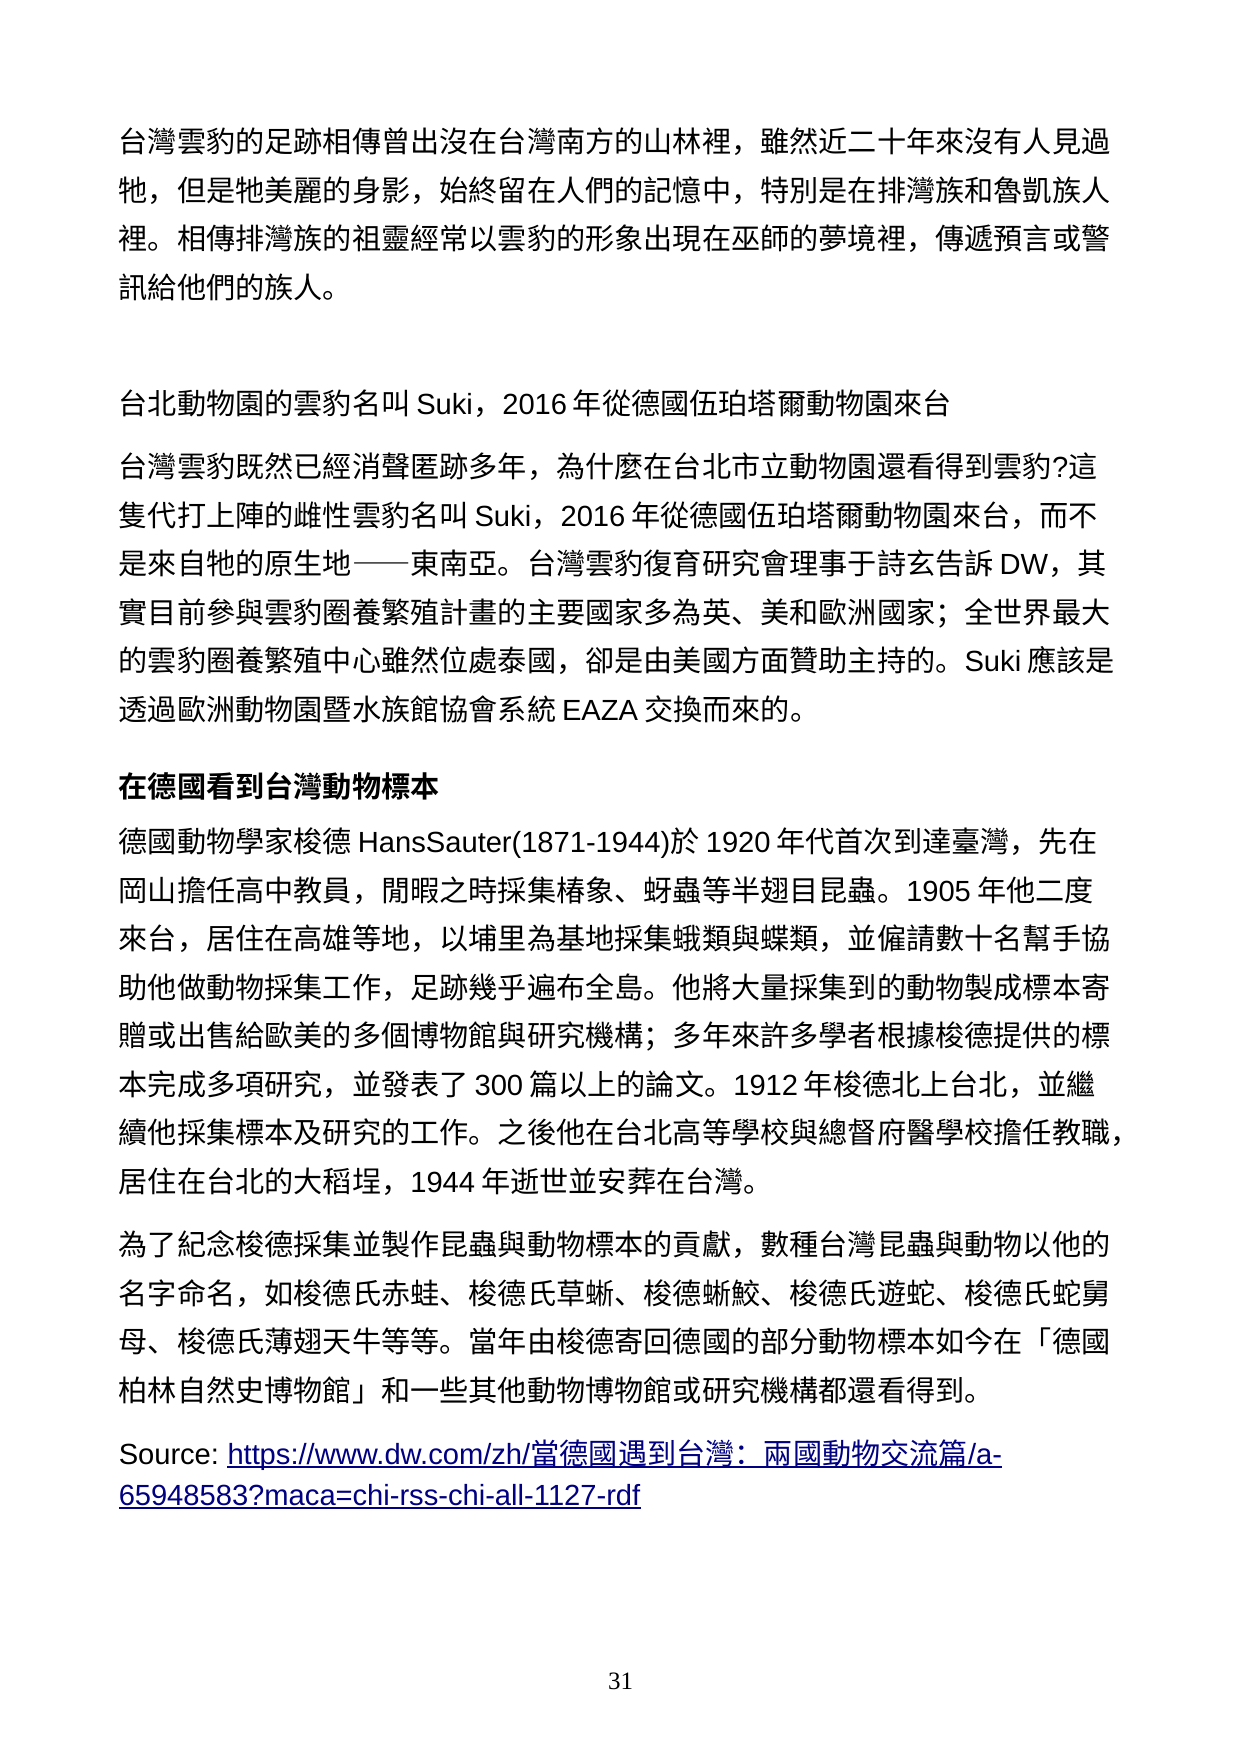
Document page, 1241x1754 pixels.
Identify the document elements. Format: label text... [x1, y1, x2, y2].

text Source: https://www.dw.com/zh/當德國遇到台灣：兩國動物交流篇/a-65948583?maca=chi-rss-chi-all-1127-rdf [118, 1430, 1122, 1511]
text 台灣雲豹既然已經消聲匿跡多年，為什麼在台北市立動物園還看得到雲豹?這隻代打上陣的雌性雲豹名叫Suki，2016年從德國伍珀塔爾動物園來台，而不是來自牠的原生地——東南亞。台灣雲豹復育研究會理事于詩玄告訴DW，其實目前參與雲豹圈養繁殖計畫的主要國家多為英、美和歐洲國家；全世界最大的雲豹圈養繁殖中心雖然位處泰國，卻是由美國方面贊助主持的。Suki應該是透過歐洲動物園暨水族館協會系統EAZA交換而來的。 [118, 443, 1122, 728]
text 台北動物園的雲豹名叫Suki，2016年從德國伍珀塔爾動物園來台 [118, 380, 1122, 423]
subtitle 在德國看到台灣動物標本 [118, 764, 1122, 806]
text 為了紀念梭德採集並製作昆蟲與動物標本的貢獻，數種台灣昆蟲與動物以他的名字命名，如梭德氏赤蛙、梭德氏草蜥、梭德蜥鮫、梭德氏遊蛇、梭德氏蛇舅母、梭德氏薄翅天牛等等。當年由梭德寄回德國的部分動物標本如今在「德國柏林自然史博物館」和一些其他動物博物館或研究機構都還看得到。 [118, 1222, 1122, 1409]
text 德國動物學家梭德HansSauter(1871-1944)於1920年代首次到達臺灣，先在岡山擔任高中教員，閒暇之時採集椿象、蚜蟲等半翅目昆蟲。1905年他二度來台，居住在高雄等地，以埔里為基地採集蛾類與蝶類，並僱請數十名幫手協助他做動物採集工作，足跡幾乎遍布全島。他將大量採集到的動物製成標本寄贈或出售給歐美的多個博物館與研究機構；多年來許多學者根據梭德提供的標本完成多項研究，並發表了300篇以上的論文。1912年梭德北上台北，並繼續他採集標本及研究的工作。之後他在台北高等學校與總督府醫學校擔任教職，居住在台北的大稻埕，1944年逝世並安葬在台灣。 [118, 819, 1122, 1201]
text 台灣雲豹的足跡相傳曾出沒在台灣南方的山林裡，雖然近二十年來沒有人見過牠，但是牠美麗的身影，始終留在人們的記憶中，特別是在排灣族和魯凱族人裡。相傳排灣族的祖靈經常以雲豹的形象出現在巫師的夢境裡，傳遞預言或警訊給他們的族人。 [118, 118, 1122, 306]
